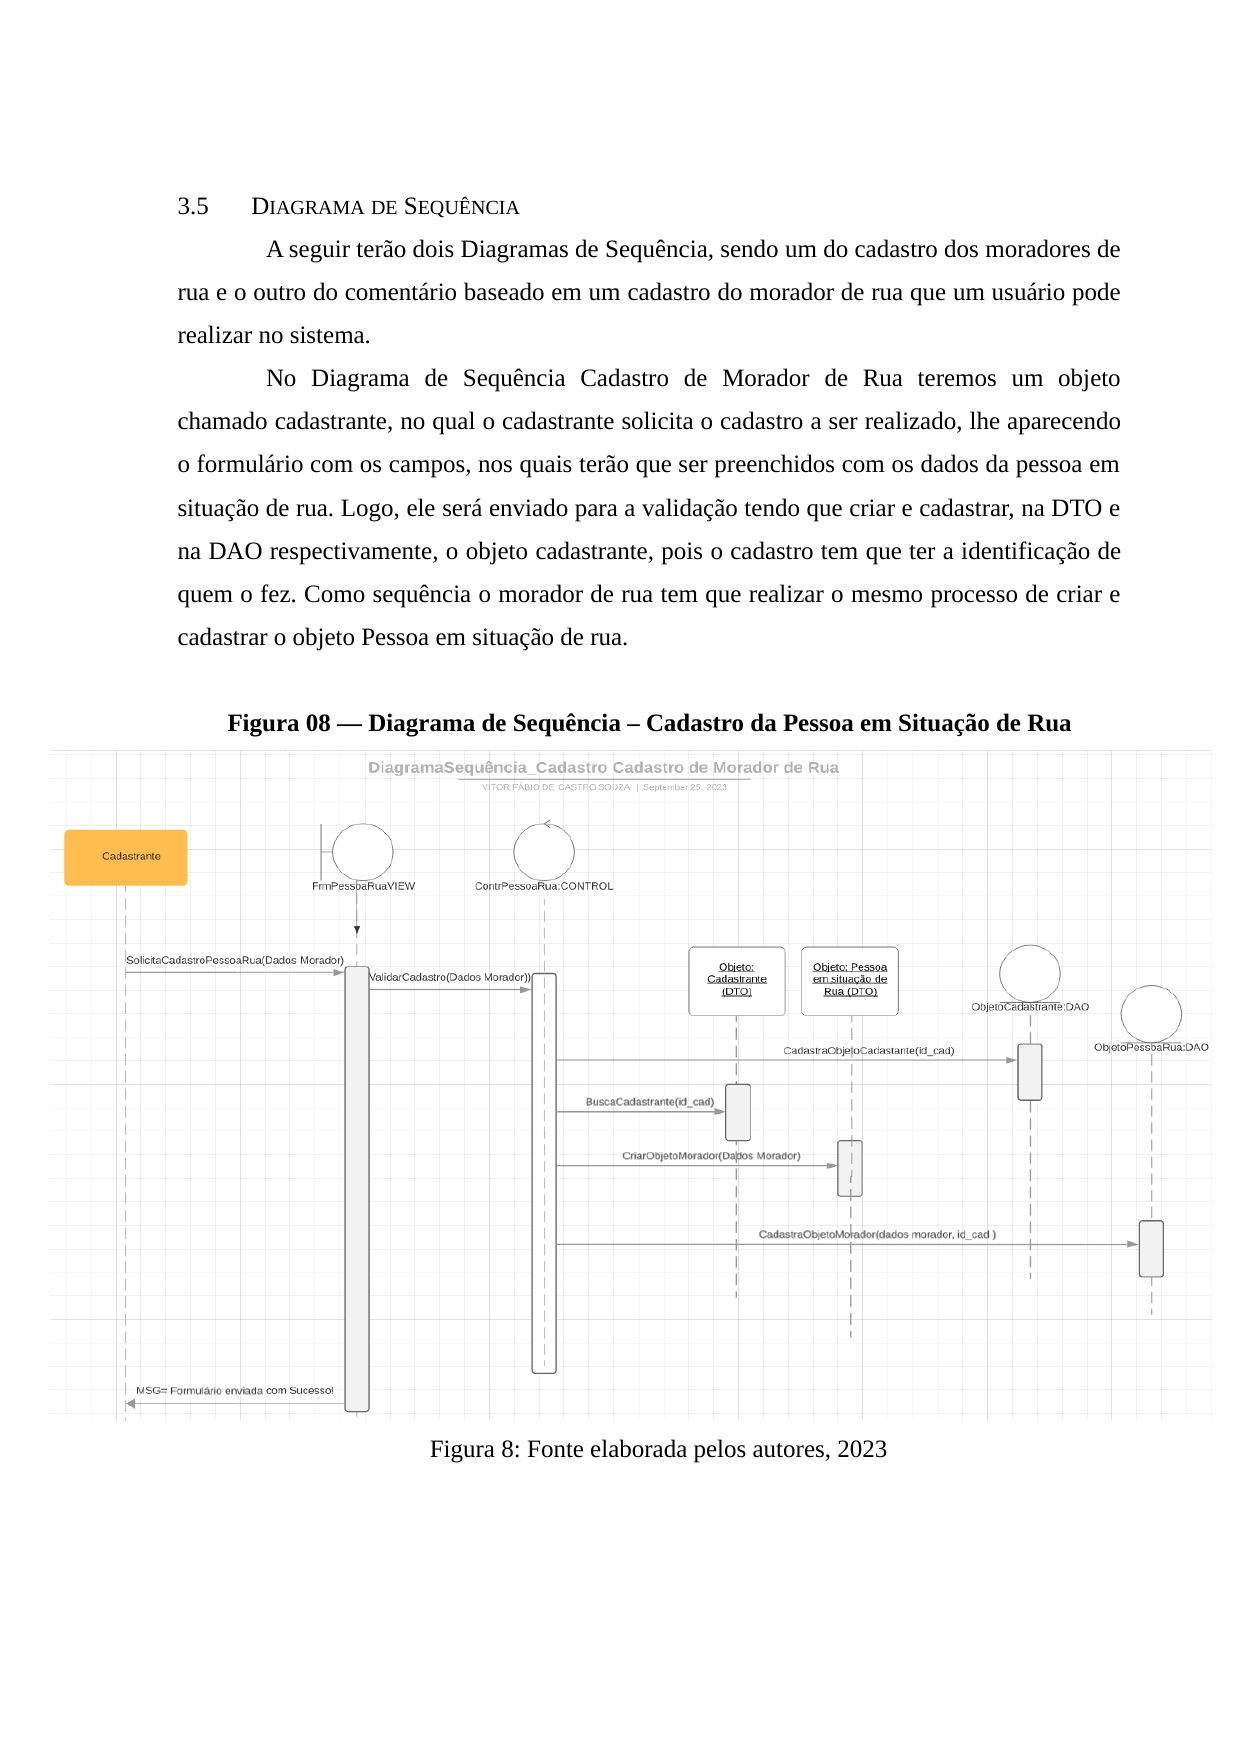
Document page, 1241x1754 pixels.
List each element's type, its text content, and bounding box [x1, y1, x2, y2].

text Figura 08 — Diagrama de Sequência – Cadastro da Pessoa em Situação de Rua [177, 708, 1122, 737]
picture [49, 748, 1212, 1420]
subtitle Diagrama de Sequência [177, 191, 1122, 219]
text A seguir terão dois Diagramas de Sequência, sendo um do cadastro dos moradores de rua e o outro do comentário baseado em um cadastro do morador de rua que um usuário pode realizar no sistema. [177, 234, 1122, 349]
text Figura 8: Fonte elaborada pelos autores, 2023 [186, 1420, 1131, 1463]
text No Diagrama de Sequência Cadastro de Morador de Rua teremos um objeto chamado cadastrante, no qual o cadastrante solicita o cadastro a ser realizado, lhe aparecendo o formulário com os campos, nos quais terão que ser preenchidos com os dados da pessoa em situação de rua. Logo, ele será enviado para a validação tendo que criar e cadastrar, na DTO e na DAO respectivamente, o objeto cadastrante, pois o cadastro tem que ter a identificação de quem o fez. Como sequência o morador de rua tem que realizar o mesmo processo de criar e cadastrar o objeto Pessoa em situação de rua. [177, 363, 1122, 651]
